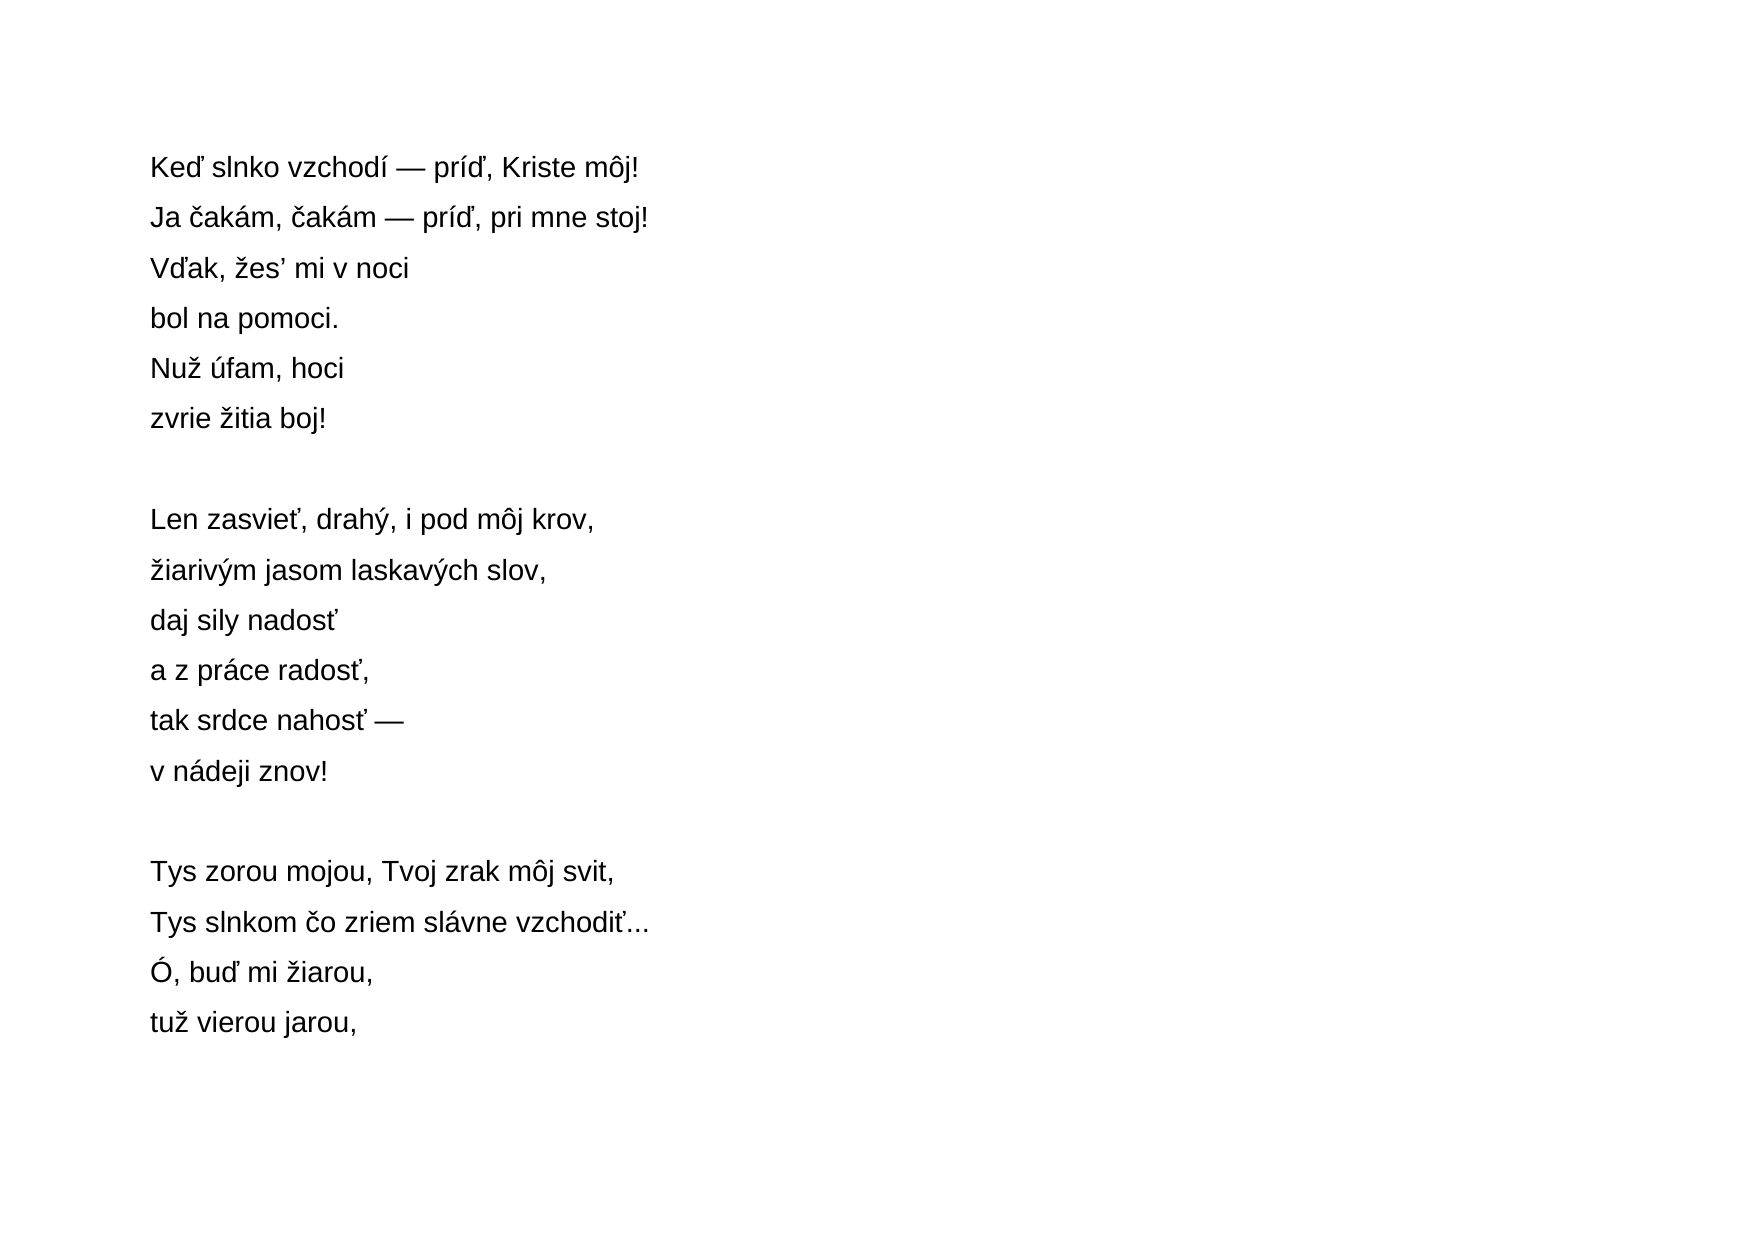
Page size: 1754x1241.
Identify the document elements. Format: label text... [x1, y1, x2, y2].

text zvrie žitia boj! [150, 402, 1243, 435]
text tuž vierou jarou, [150, 1005, 1243, 1039]
text bol na pomoci. [150, 301, 1243, 334]
text Nuž úfam, hoci [150, 351, 1243, 385]
text žiarivým jasom laskavých slov, [150, 552, 1243, 586]
text daj sily nadosť [150, 603, 1243, 636]
text a z práce radosť, [150, 653, 1243, 687]
text Vďak, žes’ mi v noci [150, 251, 1243, 284]
text Ó, buď mi žiarou, [150, 955, 1243, 988]
text tak srdce nahosť — [150, 703, 1243, 737]
text Tys zorou mojou, Tvoj zrak môj svit, [150, 854, 1243, 888]
text Keď slnko vzchodí — príď, Kriste môj! [150, 150, 1243, 183]
text Ja čakám, čakám — príď, pri mne stoj! [150, 200, 1243, 234]
text Len zasvieť, drahý, i pod môj krov, [150, 502, 1243, 536]
text Tys slnkom čo zriem slávne vzchodiť... [150, 905, 1243, 938]
text v nádeji znov! [150, 754, 1243, 787]
